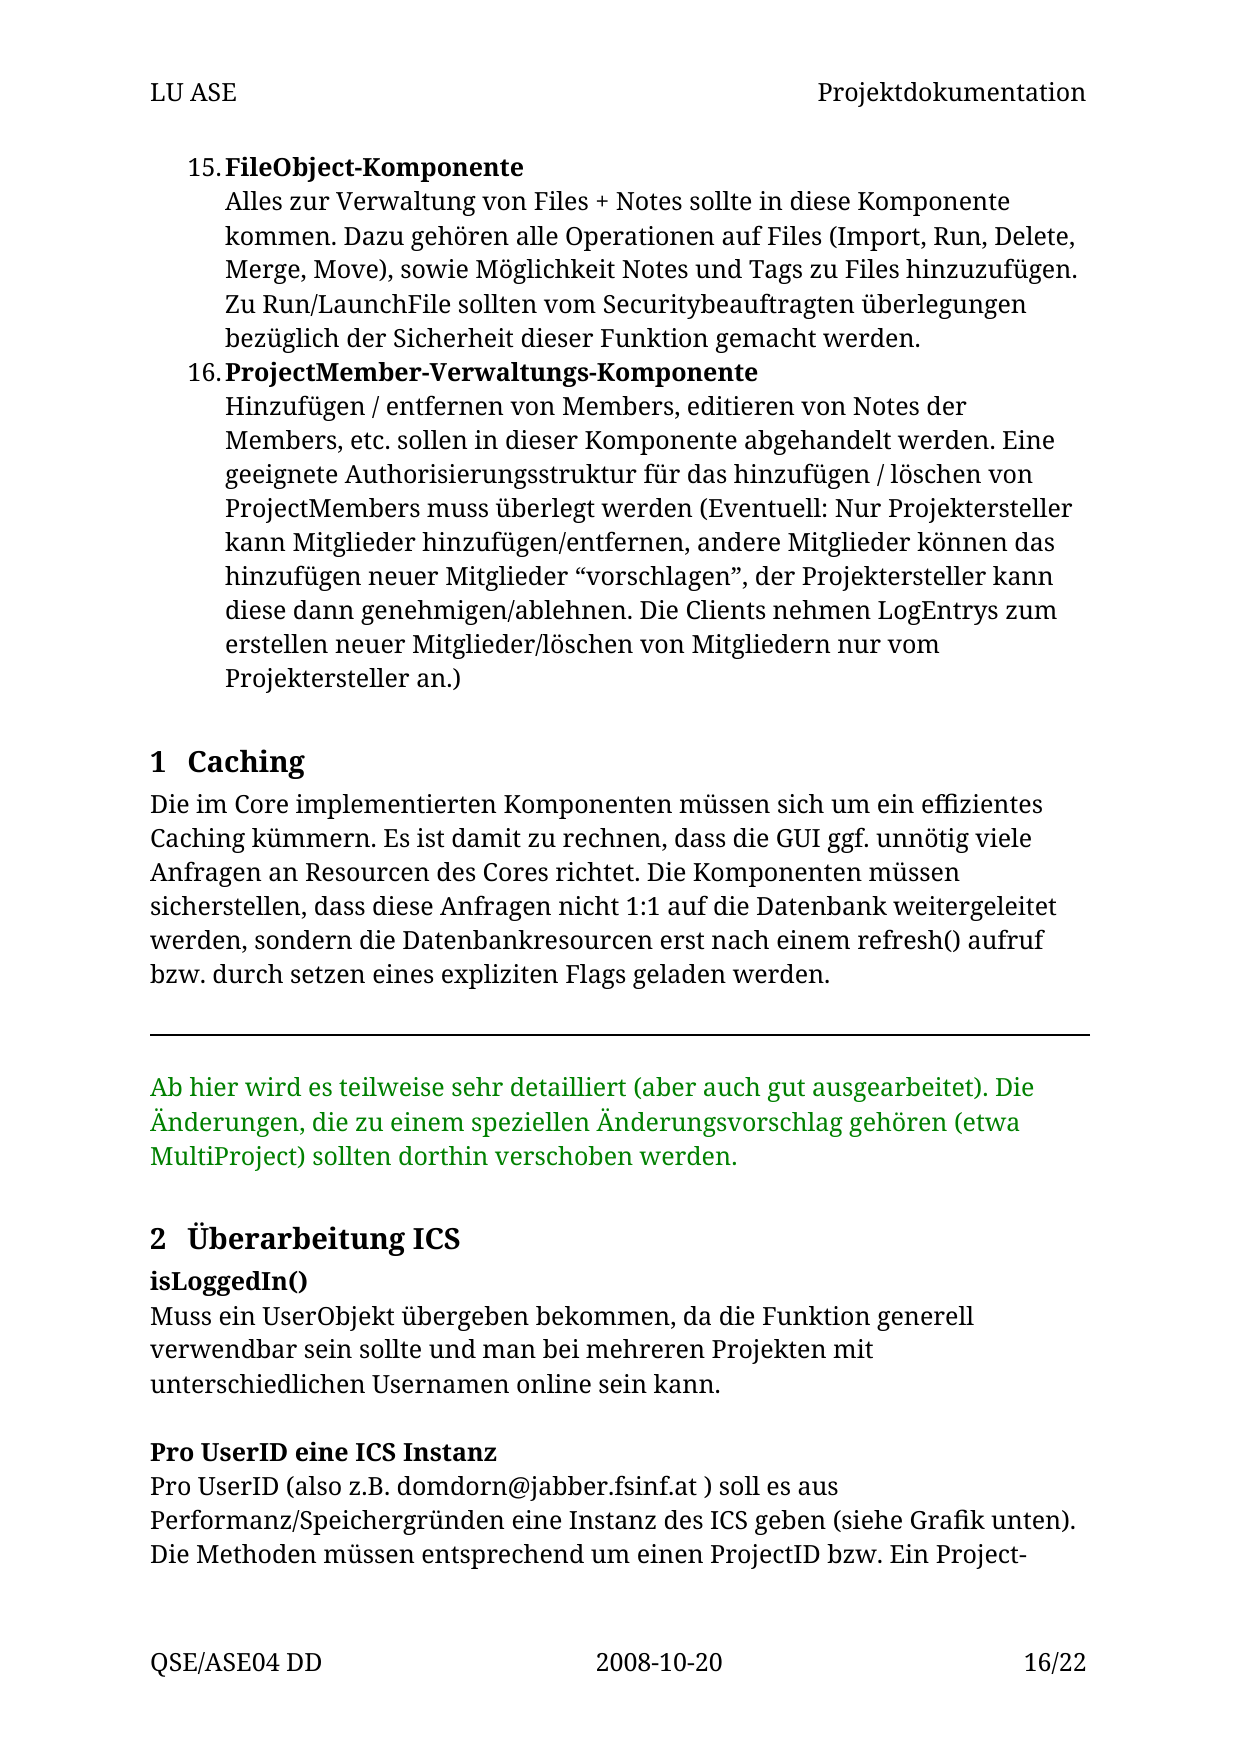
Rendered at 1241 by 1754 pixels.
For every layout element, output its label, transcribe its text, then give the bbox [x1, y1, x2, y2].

text Pro UserID eine ICS Instanz [150, 1434, 1090, 1468]
list ProjectMember-Verwaltungs-Komponente Hinzufügen / entfernen von Members, editieren von Notes der Members, etc. sollen in dieser Komponente abgehandelt werden. Eine geeignete Authorisierungsstruktur für das hinzufügen / löschen von ProjectMembers muss überlegt werden (Eventuell: Nur Projektersteller kann Mitglieder hinzufügen/entfernen, andere Mitglieder können das hinzufügen neuer Mitglieder “vorschlagen”, der Projektersteller kann diese dann genehmigen/ablehnen. Die Clients nehmen LogEntrys zum erstellen neuer Mitglieder/löschen von Mitgliedern nur vom Projektersteller an.) [187, 354, 1090, 695]
subtitle Caching [150, 741, 1090, 781]
text Ab hier wird es teilweise sehr detailliert (aber auch gut ausgearbeitet). Die Änderungen, die zu einem speziellen Änderungsvorschlag gehören (etwa MultiProject) sollten dorthin verschoben werden. [150, 1070, 1090, 1172]
list FileObject-Komponente Alles zur Verwaltung von Files + Notes sollte in diese Komponente kommen. Dazu gehören alle Operationen auf Files (Import, Run, Delete, Merge, Move), sowie Möglichkeit Notes und Tags zu Files hinzuzufügen. Zu Run/LaunchFile sollten vom Securitybeauftragten überlegungen bezüglich der Sicherheit dieser Funktion gemacht werden. [187, 150, 1090, 354]
text Die im Core implementierten Komponenten müssen sich um ein effizientes Caching kümmern. Es ist damit zu rechnen, dass die GUI ggf. unnötig viele Anfragen an Resourcen des Cores richtet. Die Komponenten müssen sicherstellen, dass diese Anfragen nicht 1:1 auf die Datenbank weitergeleitet werden, sondern die Datenbankresourcen erst nach einem refresh() aufruf bzw. durch setzen eines expliziten Flags geladen werden. [150, 787, 1090, 991]
subtitle Überarbeitung ICS [150, 1218, 1090, 1258]
text isLoggedIn() Muss ein UserObjekt übergeben bekommen, da die Funktion generell verwendbar sein sollte und man bei mehreren Projekten mit unterschiedlichen Usernamen online sein kann. [150, 1264, 1090, 1400]
text Pro UserID (also z.B. domdorn@jabber.fsinf.at ) soll es aus Performanz/Speichergründen eine Instanz des ICS geben (siehe Grafik unten). Die Methoden müssen entsprechend um einen ProjectID bzw. Ein Project- [150, 1468, 1090, 1571]
